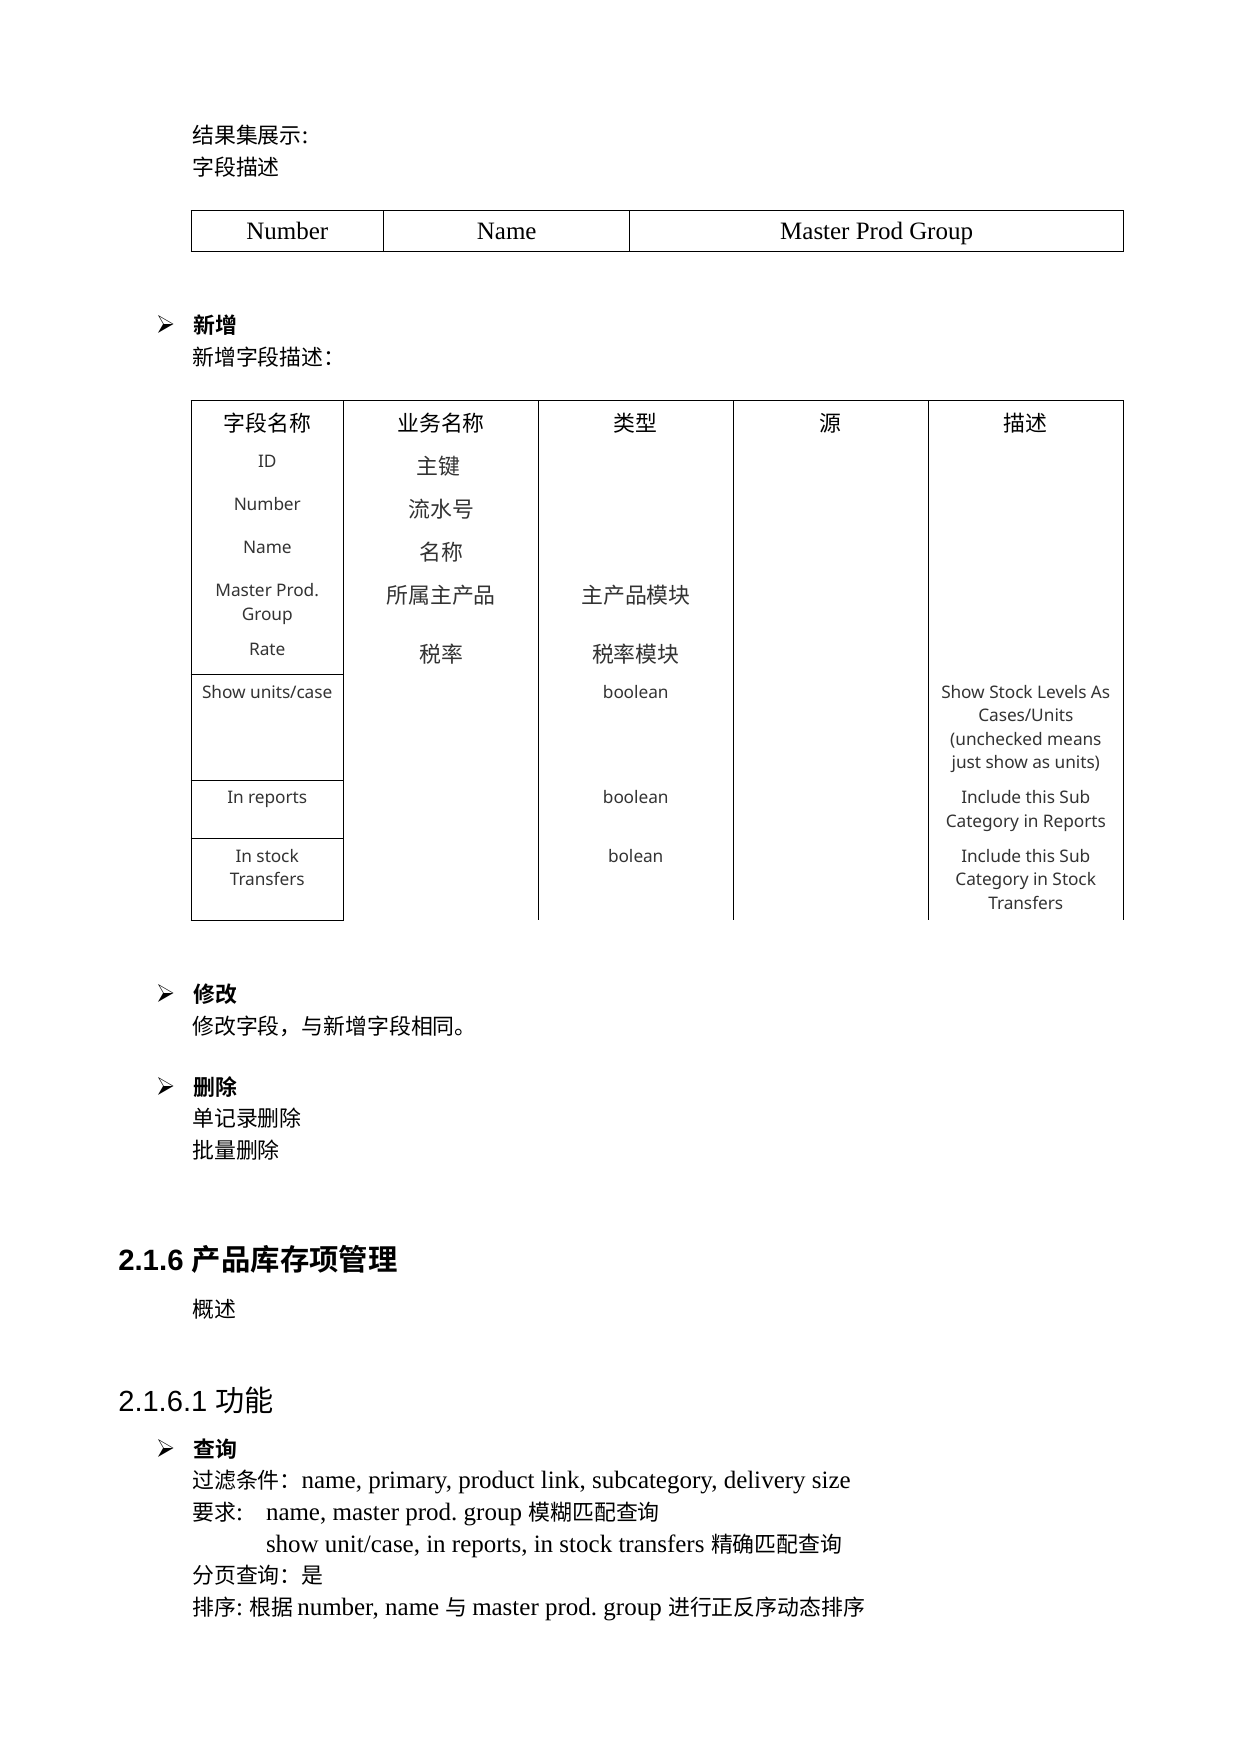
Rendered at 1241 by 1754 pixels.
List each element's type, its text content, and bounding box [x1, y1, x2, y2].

table_header 源 [734, 401, 928, 443]
table_cell [929, 444, 1123, 487]
table_cell In stock Transfers [192, 839, 343, 920]
table_cell [734, 780, 928, 838]
table_cell bolean [539, 838, 733, 920]
table_cell 税率 [344, 631, 538, 674]
text 批量删除 [118, 1133, 1122, 1164]
table_cell [734, 838, 928, 920]
table_cell [734, 444, 928, 487]
text 概述 [118, 1292, 1122, 1323]
table_cell [734, 573, 928, 631]
table_cell 所属主产品 [344, 573, 538, 631]
text 单记录删除 [118, 1101, 1122, 1133]
table_cell boolean [539, 780, 733, 838]
list 新增 [156, 308, 1122, 340]
table_cell [734, 530, 928, 573]
table_header Master Prod Group [630, 211, 1123, 251]
table_cell Include this Sub Category in Reports [929, 780, 1123, 838]
text 排序: 根据number, name 与 master prod. group 进行正反序动态排序 [118, 1590, 1122, 1622]
table_cell In reports [192, 781, 343, 838]
table_cell [539, 530, 733, 573]
list 删除 [156, 1069, 1122, 1101]
text 修改字段，与新增字段相同。 [118, 1009, 1122, 1041]
table_cell 流水号 [344, 487, 538, 530]
table_header 业务名称 [344, 401, 538, 443]
table_cell ID [192, 444, 343, 487]
table_cell [734, 487, 928, 530]
table_header 类型 [539, 401, 733, 443]
text show unit/case, in reports, in stock transfers 精确匹配查询 [118, 1527, 1122, 1558]
table_cell Show Stock Levels As Cases/Units (unchecked means just show as units) [929, 674, 1123, 779]
subtitle 2.1.6 产品库存项管理 [118, 1237, 1122, 1279]
table_cell Include this Sub Category in Stock Transfers [929, 838, 1123, 920]
table_cell [344, 838, 538, 920]
table_cell 主产品模块 [539, 573, 733, 631]
subtitle 2.1.6.1 功能 [118, 1377, 1122, 1419]
table_cell [344, 674, 538, 779]
table_cell Number [192, 487, 343, 530]
table_cell Show units/case [192, 675, 343, 779]
table_cell [734, 631, 928, 674]
table_cell [344, 780, 538, 838]
table_cell [929, 487, 1123, 530]
text 分页查询：是 [118, 1558, 1122, 1590]
table_cell 主键 [344, 444, 538, 487]
table_cell Rate [192, 631, 343, 674]
table_cell [929, 530, 1123, 573]
table_cell 税率模块 [539, 631, 733, 674]
list 查询 [156, 1432, 1122, 1463]
list 修改 [156, 977, 1122, 1009]
text 过滤条件：name, primary, product link, subcategory, delivery size [118, 1463, 1122, 1495]
table_header 描述 [929, 401, 1123, 443]
table_cell [539, 444, 733, 487]
table_cell [929, 573, 1123, 631]
table_header Name [384, 211, 629, 251]
text 要求: name, master prod. group 模糊匹配查询 [118, 1495, 1122, 1527]
table_header Number [192, 211, 383, 251]
table_header 字段名称 [192, 401, 343, 443]
text 新增字段描述： [118, 340, 1122, 371]
table_cell 名称 [344, 530, 538, 573]
table_cell boolean [539, 674, 733, 779]
table_cell Master Prod. Group [192, 573, 343, 631]
table_cell Name [192, 530, 343, 573]
table_cell [929, 631, 1123, 674]
table_cell [539, 487, 733, 530]
text 字段描述 [118, 150, 1122, 181]
text 结果集展示: [118, 118, 1122, 150]
table_cell [734, 674, 928, 779]
